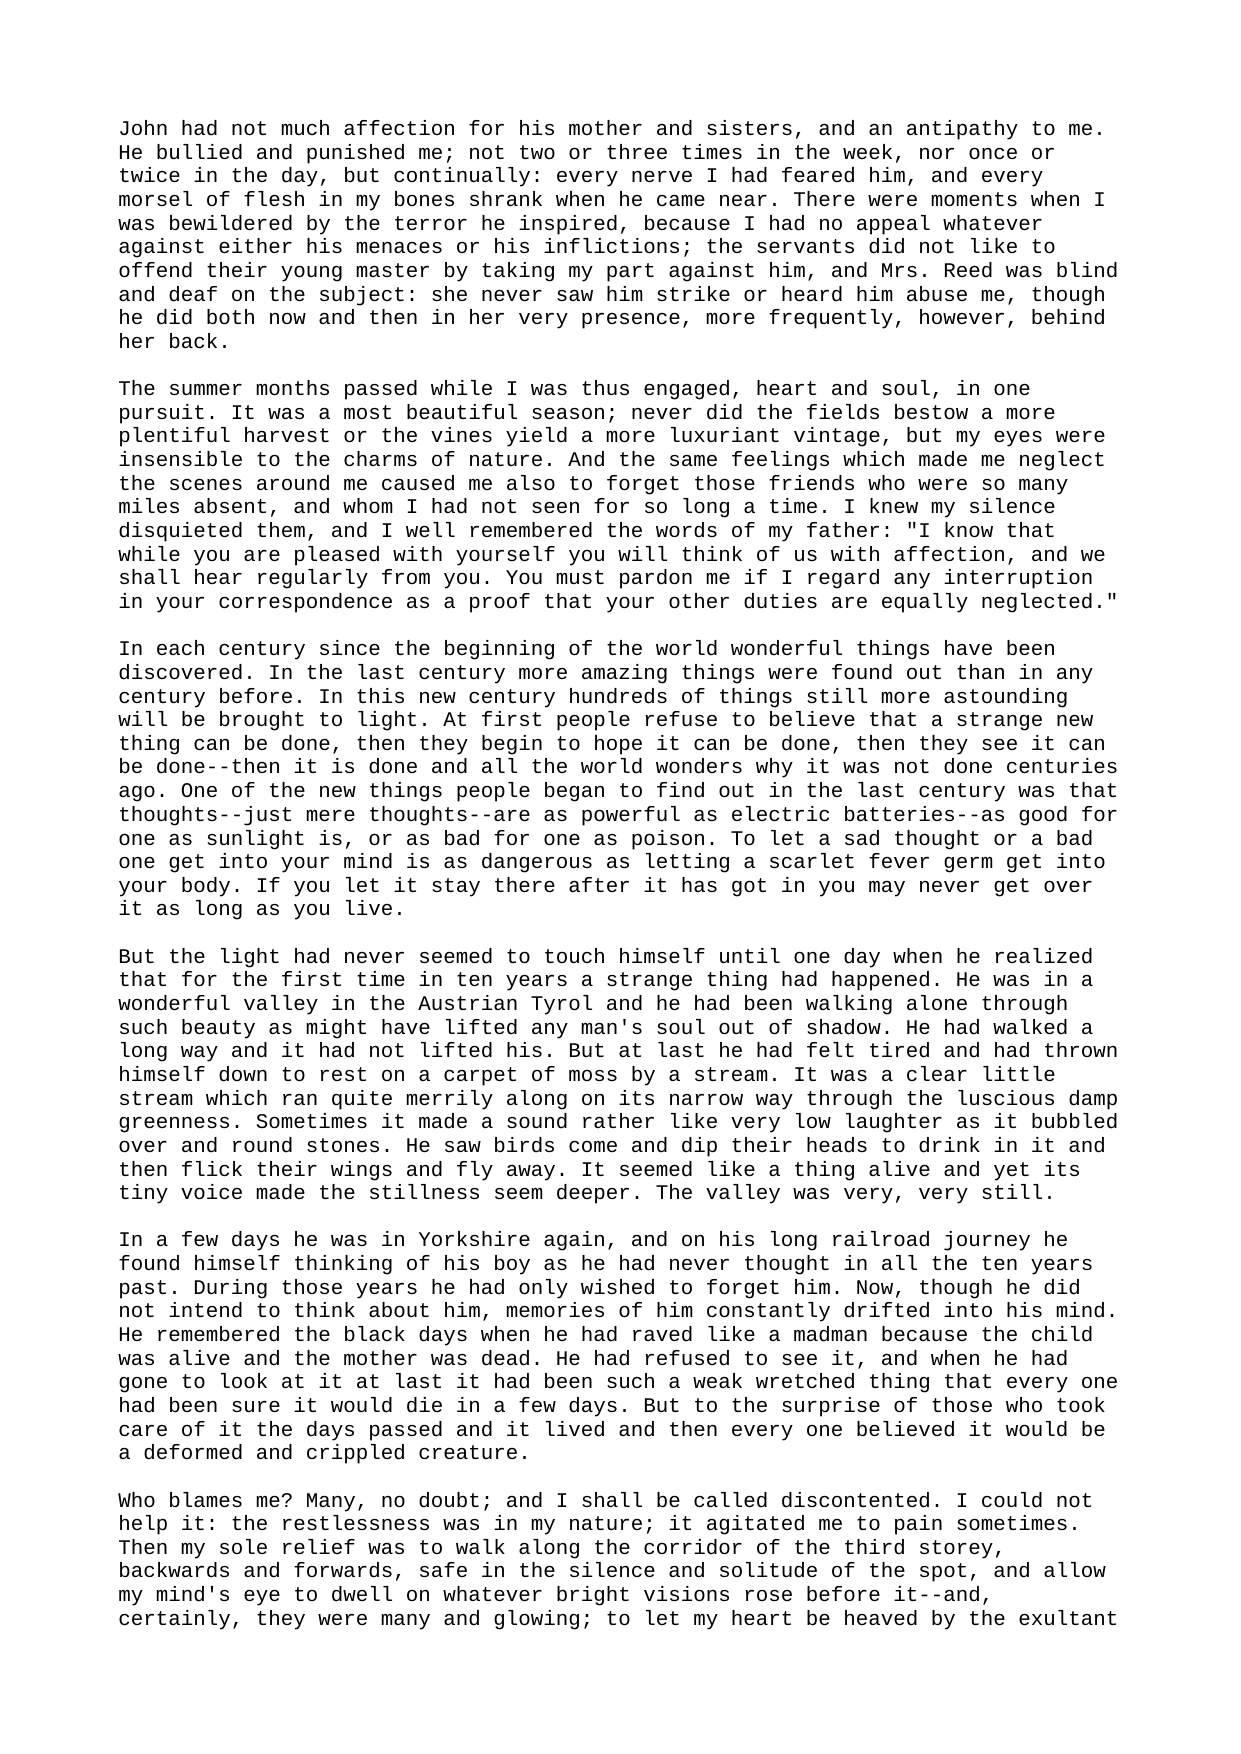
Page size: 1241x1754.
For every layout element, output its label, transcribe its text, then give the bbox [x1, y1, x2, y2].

text But the light had never seemed to touch himself until one day when he realized that for the first time in ten years a strange thing had happened. He was in a wonderful valley in the Austrian Tyrol and he had been walking alone through such beauty as might have lifted any man's soul out of shadow. He had walked a long way and it had not lifted his. But at last he had felt tired and had thrown himself down to rest on a carpet of moss by a stream. It was a clear little stream which ran quite merrily along on its narrow way through the luscious damp greenness. Sometimes it made a sound rather like very low laughter as it bubbled over and round stones. He saw birds come and dip their heads to drink in it and then flick their wings and fly away. It seemed like a thing alive and yet its tiny voice made the stillness seem deeper. The valley was very, very still. [118, 946, 1122, 1206]
text The summer months passed while I was thus engaged, heart and soul, in one pursuit. It was a most beautiful season; never did the fields bestow a more plentiful harvest or the vines yield a more luxuriant vintage, but my eyes were insensible to the charms of nature. And the same feelings which made me neglect the scenes around me caused me also to forget those friends who were so many miles absent, and whom I had not seen for so long a time. I knew my silence disquieted them, and I well remembered the words of my father: "I know that while you are pleased with yourself you will think of us with affection, and we shall hear regularly from you. You must pardon me if I regard any interruption in your correspondence as a proof that your other duties are equally neglected." [118, 378, 1122, 615]
text In each century since the beginning of the world wonderful things have been discovered. In the last century more amazing things were found out than in any century before. In this new century hundreds of things still more astounding will be brought to light. At first people refuse to believe that a strange new thing can be done, then they begin to hope it can be done, then they see it can be done--then it is done and all the world wonders why it was not done centuries ago. One of the new things people began to find out in the last century was that thoughts--just mere thoughts--are as powerful as electric batteries--as good for one as sunlight is, or as bad for one as poison. To let a sad thought or a bad one get into your mind is as dangerous as letting a scarlet fever germ get into your body. If you let it stay there after it has got in you may never get over it as long as you live. [118, 638, 1122, 922]
text John had not much affection for his mother and sisters, and an antipathy to me. He bullied and punished me; not two or three times in the week, nor once or twice in the day, but continually: every nerve I had feared him, and every morsel of flesh in my bones shrank when he came near. There were moments when I was bewildered by the terror he inspired, because I had no appeal whatever against either his menaces or his inflictions; the servants did not like to offend their young master by taking my part against him, and Mrs. Reed was blind and deaf on the subject: she never saw him strike or heard him abuse me, though he did both now and then in her very presence, more frequently, however, behind her back. [118, 118, 1122, 354]
text Who blames me? Many, no doubt; and I shall be called discontented. I could not help it: the restlessness was in my nature; it agitated me to pain sometimes. Then my sole relief was to walk along the corridor of the third storey, backwards and forwards, safe in the silence and solitude of the spot, and allow my mind's eye to dwell on whatever bright visions rose before it--and, certainly, they were many and glowing; to let my heart be heaved by the exultant [118, 1489, 1122, 1631]
text In a few days he was in Yorkshire again, and on his long railroad journey he found himself thinking of his boy as he had never thought in all the ten years past. During those years he had only wished to forget him. Now, though he did not intend to think about him, memories of him constantly drifted into his mind. He remembered the black days when he had raved like a madman because the child was alive and the mother was dead. He had refused to see it, and when he had gone to look at it at last it had been such a weak wretched thing that every one had been sure it would die in a few days. But to the surprise of those who took care of it the days passed and it lived and then every one believed it would be a deformed and crippled creature. [118, 1229, 1122, 1466]
